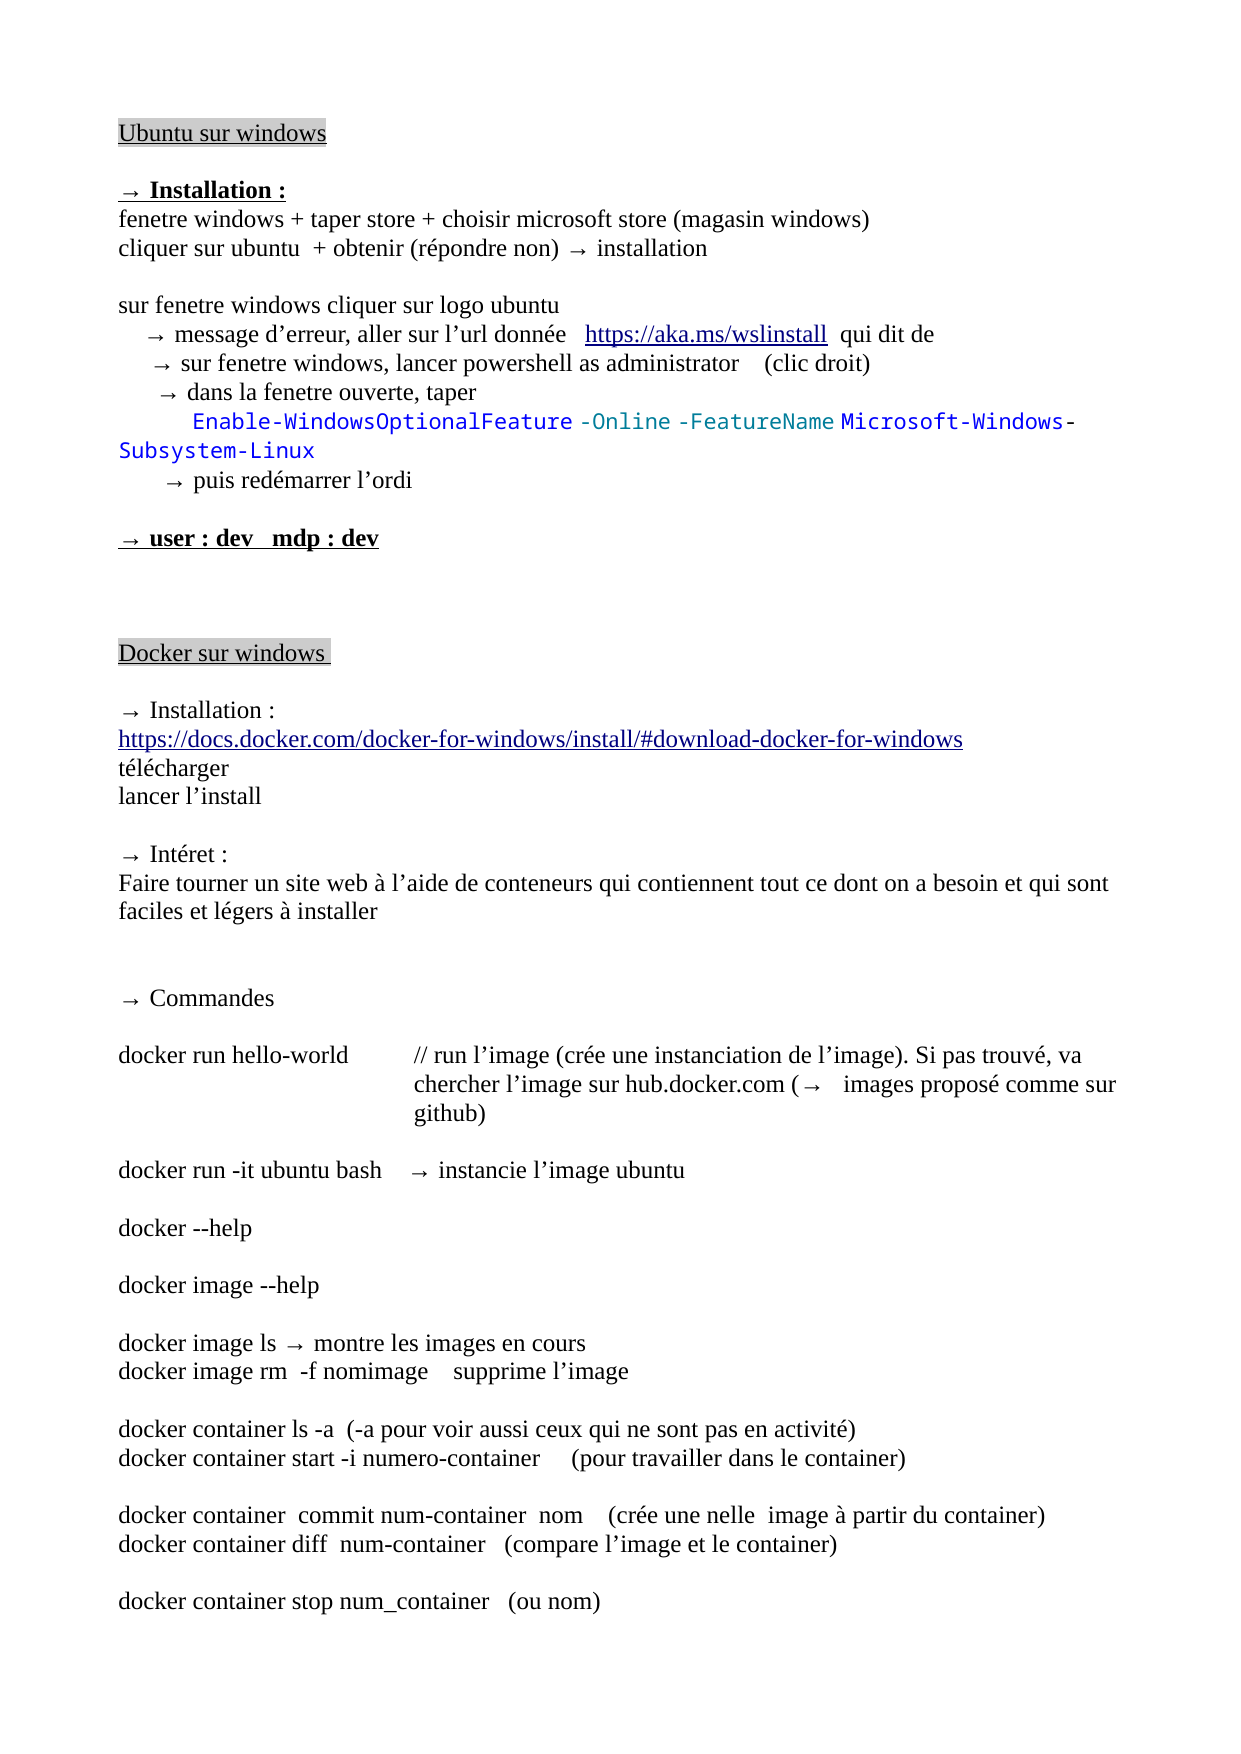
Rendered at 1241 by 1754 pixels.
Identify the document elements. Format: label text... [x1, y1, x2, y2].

text Faire tourner un site web à l’aide de conteneurs qui contiennent tout ce dont on a besoin et qui sont faciles et légers à installer [118, 868, 1122, 925]
text docker image ls → montre les images en cours [118, 1328, 1122, 1356]
text docker container stop num_container (ou nom) [118, 1586, 1122, 1615]
text docker --help [118, 1213, 1122, 1241]
text → Installation : [118, 176, 1122, 204]
text sur fenetre windows cliquer sur logo ubuntu [118, 291, 1122, 319]
picture [730, 417, 734, 427]
text → sur fenetre windows, lancer powershell as administrator (clic droit) [118, 348, 1122, 377]
text docker container start -i numero-container (pour travailler dans le container) [118, 1443, 1122, 1471]
text Docker sur windows [118, 638, 1122, 666]
text docker run hello-world // run l’image (crée une instanciation de l’image). Si pas trouvé, va chercher l’image sur hub.docker.com (→ images proposé comme sur github) [118, 1040, 1122, 1126]
text docker run -it ubuntu bash → instancie l’image ubuntu [118, 1155, 1122, 1184]
text docker container commit num-container nom (crée une nelle image à partir du container) [118, 1500, 1122, 1529]
text → puis redémarrer l’ordi [118, 465, 1122, 494]
text → message d’erreur, aller sur l’url donnée https://aka.ms/wslinstall qui dit de [118, 319, 1122, 348]
text Enable-WindowsOptionalFeature -Online -FeatureName Microsoft-Windows-Subsystem-Linux [118, 406, 1122, 465]
text → Installation : [118, 695, 1122, 724]
text Ubuntu sur windows [118, 118, 1122, 147]
text → Commandes [118, 983, 1122, 1011]
text docker image --help [118, 1270, 1122, 1299]
text lancer l’install [118, 781, 1122, 810]
text docker container ls -a (-a pour voir aussi ceux qui ne sont pas en activité) [118, 1414, 1122, 1443]
text télécharger [118, 753, 1122, 781]
text → Intéret : [118, 839, 1122, 868]
text docker container diff num-container (compare l’image et le container) [118, 1529, 1122, 1558]
text https://docs.docker.com/docker-for-windows/install/#download-docker-for-windows [118, 724, 1122, 753]
text → dans la fenetre ouverte, taper [118, 377, 1122, 406]
text → user : dev mdp : dev [118, 523, 1122, 551]
text fenetre windows + taper store + choisir microsoft store (magasin windows) [118, 204, 1122, 233]
text cliquer sur ubuntu + obtenir (répondre non) → installation [118, 233, 1122, 262]
text docker image rm -f nomimage supprime l’image [118, 1356, 1122, 1385]
